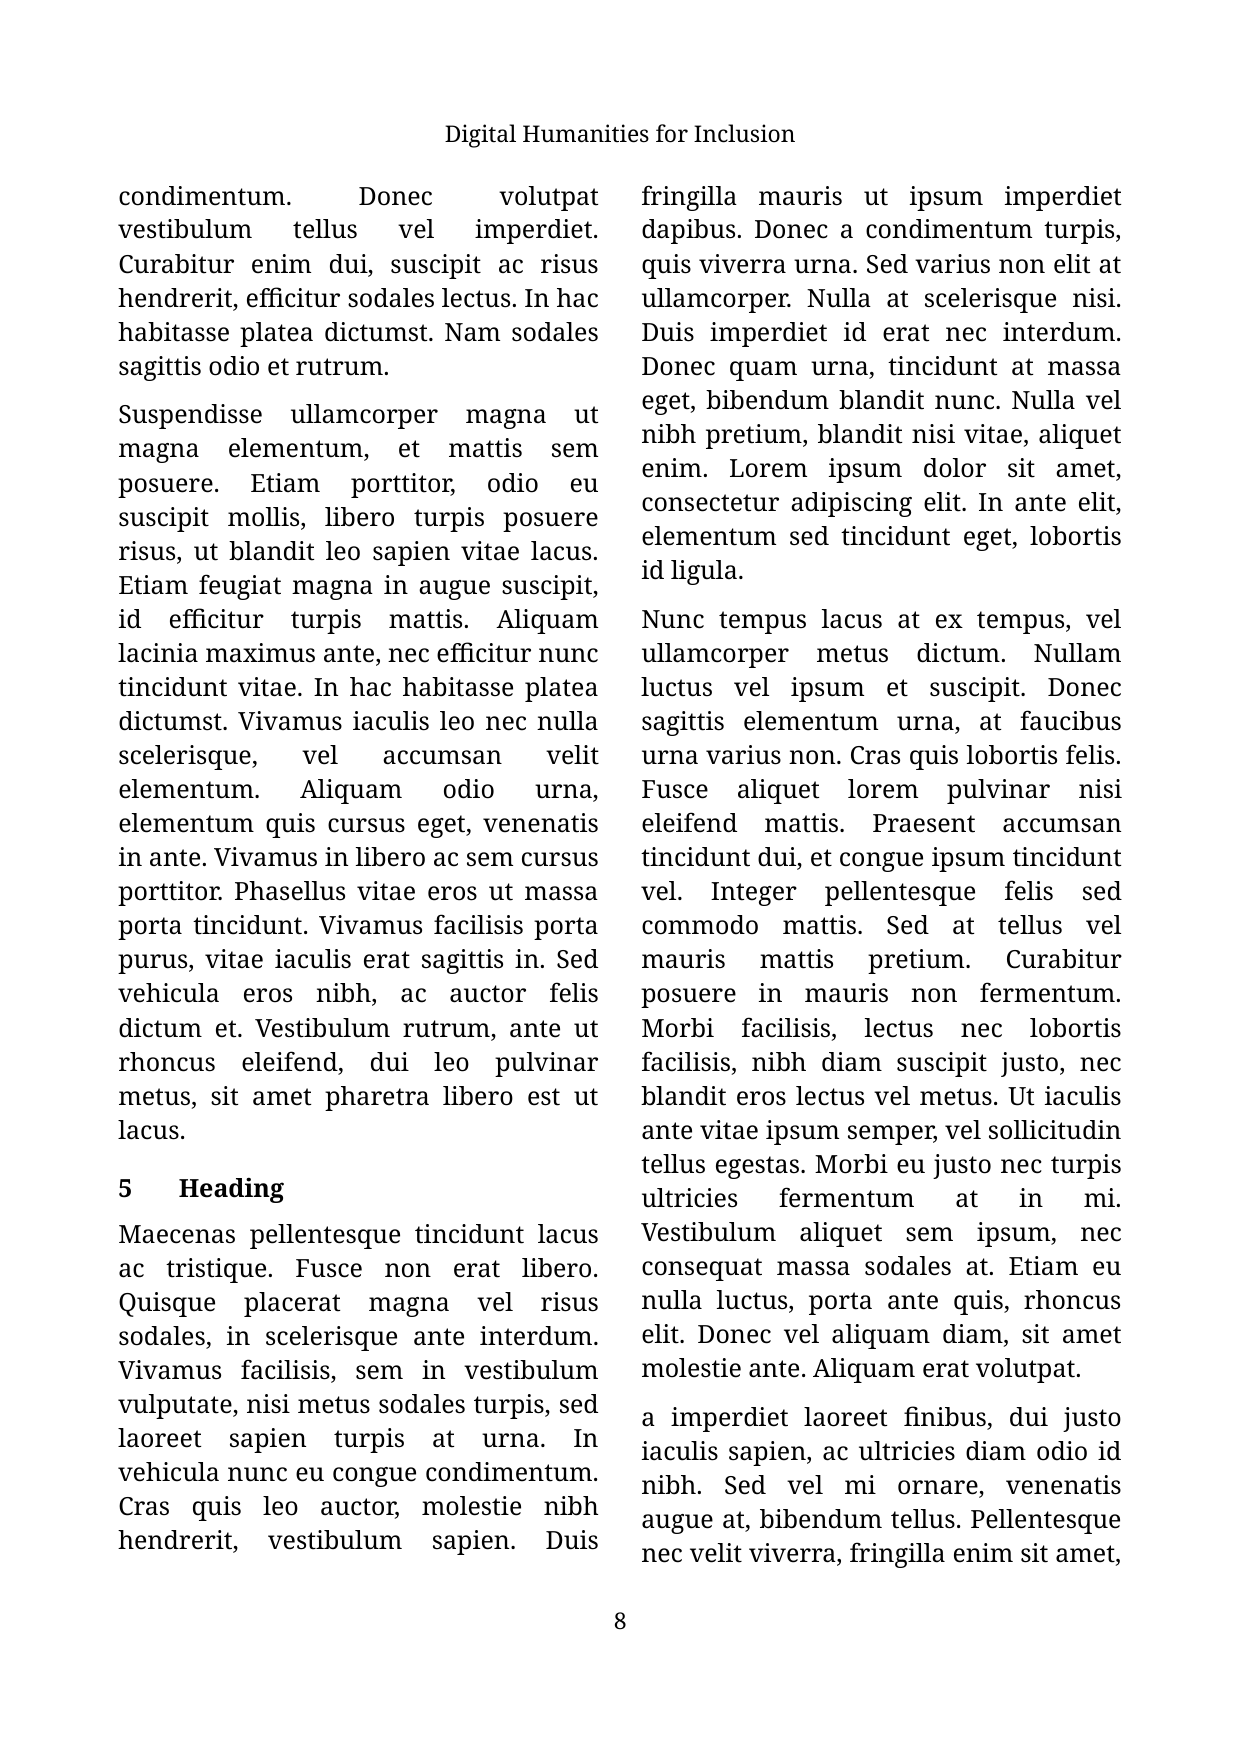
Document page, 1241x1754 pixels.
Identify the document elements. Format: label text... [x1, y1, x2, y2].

text Nunc tempus lacus at ex tempus, vel ullamcorper metus dictum. Nullam luctus vel ipsum et suscipit. Donec sagittis elementum urna, at faucibus urna varius non. Cras quis lobortis felis. Fusce aliquet lorem pulvinar nisi eleifend mattis. Praesent accumsan tincidunt dui, et congue ipsum tincidunt vel. Integer pellentesque felis sed commodo mattis. Sed at tellus vel mauris mattis pretium. Curabitur posuere in mauris non fermentum. Morbi facilisis, lectus nec lobortis facilisis, nibh diam suscipit justo, nec blandit eros lectus vel metus. Ut iaculis ante vitae ipsum semper, vel sollicitudin tellus egestas. Morbi eu justo nec turpis ultricies fermentum at in mi. Vestibulum aliquet sem ipsum, nec consequat massa sodales at. Etiam eu nulla luctus, porta ante quis, rhoncus elit. Donec vel aliquam diam, sit amet molestie ante. Aliquam erat volutpat. [641, 601, 1122, 1385]
text a imperdiet laoreet finibus, dui justo iaculis sapien, ac ultricies diam odio id nibh. Sed vel mi ornare, venenatis augue at, bibendum tellus. Pellentesque nec velit viverra, fringilla enim sit amet, [641, 1399, 1122, 1570]
text Maecenas pellentesque tincidunt lacus ac tristique. Fusce non erat libero. Quisque placerat magna vel risus sodales, in scelerisque ante interdum. Vivamus facilisis, sem in vestibulum vulputate, nisi metus sodales turpis, sed laoreet sapien turpis at urna. In vehicula nunc eu congue condimentum. Cras quis leo auctor, molestie nibh hendrerit, vestibulum sapien. Duis [118, 1216, 599, 1557]
text fringilla mauris ut ipsum imperdiet dapibus. Donec a condimentum turpis, quis viverra urna. Sed varius non elit at ullamcorper. Nulla at scelerisque nisi. Duis imperdiet id erat nec interdum. Donec quam urna, tincidunt at massa eget, bibendum blandit nunc. Nulla vel nibh pretium, blandit nisi vitae, aliquet enim. Lorem ipsum dolor sit amet, consectetur adipiscing elit. In ante elit, elementum sed tincidunt eget, lobortis id ligula. [641, 178, 1122, 587]
subtitle Heading [118, 1170, 599, 1204]
text condimentum. Donec volutpat vestibulum tellus vel imperdiet. Curabitur enim dui, suscipit ac risus hendrerit, efficitur sodales lectus. In hac habitasse platea dictumst. Nam sodales sagittis odio et rutrum. [118, 178, 599, 382]
text Suspendisse ullamcorper magna ut magna elementum, et mattis sem posuere. Etiam porttitor, odio eu suscipit mollis, libero turpis posuere risus, ut blandit leo sapien vitae lacus. Etiam feugiat magna in augue suscipit, id efficitur turpis mattis. Aliquam lacinia maximus ante, nec efficitur nunc tincidunt vitae. In hac habitasse platea dictumst. Vivamus iaculis leo nec nulla scelerisque, vel accumsan velit elementum. Aliquam odio urna, elementum quis cursus eget, venenatis in ante. Vivamus in libero ac sem cursus porttitor. Phasellus vitae eros ut massa porta tincidunt. Vivamus facilisis porta purus, vitae iaculis erat sagittis in. Sed vehicula eros nibh, ac auctor felis dictum et. Vestibulum rutrum, ante ut rhoncus eleifend, dui leo pulvinar metus, sit amet pharetra libero est ut lacus. [118, 397, 599, 1146]
